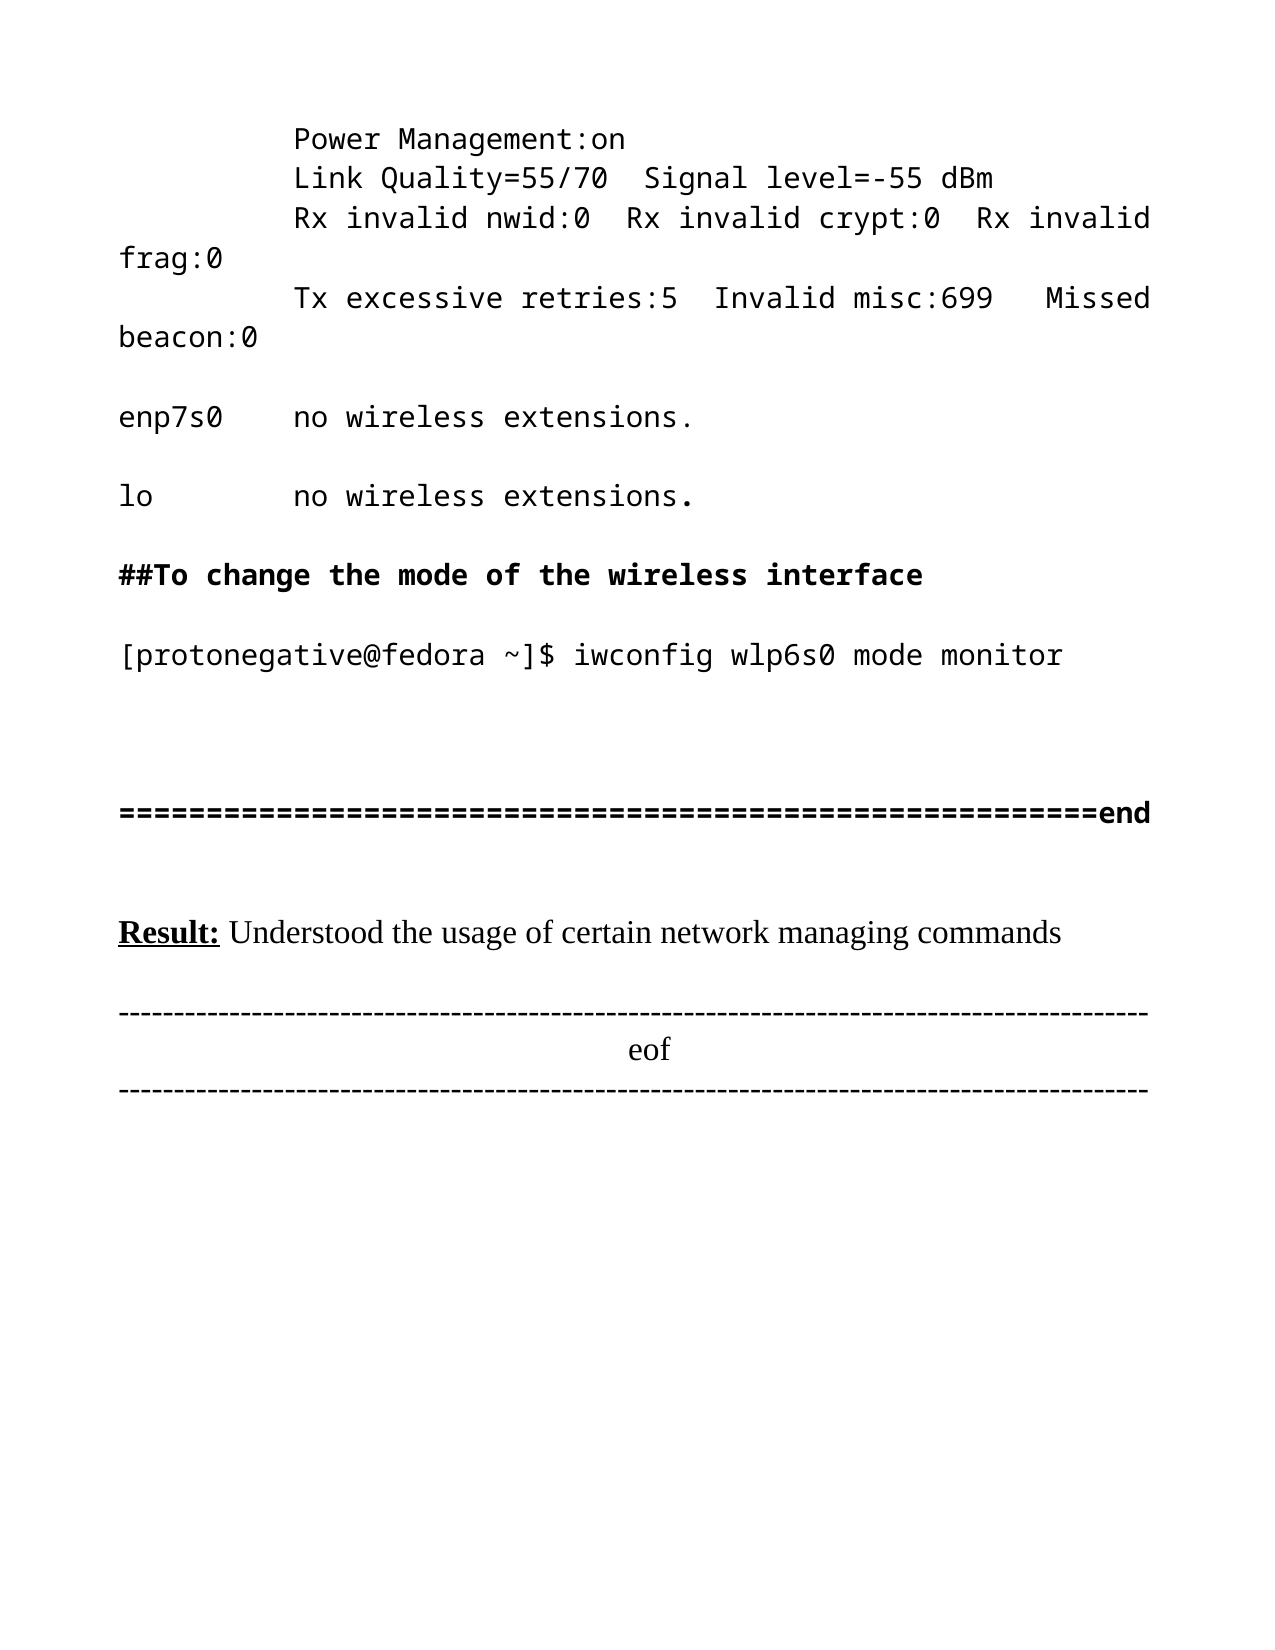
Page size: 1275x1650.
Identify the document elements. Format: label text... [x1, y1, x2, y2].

text enp7s0 no wireless extensions. [118, 396, 1157, 436]
text ##To change the mode of the wireless interface [118, 555, 1157, 594]
text --------------------------------------------------------------------------------------------- [118, 991, 1157, 1029]
text [protonegative@fedora ~]$ iwconfig wlp6s0 mode monitor [118, 634, 1157, 674]
text lo no wireless extensions. [118, 475, 1157, 515]
text Link Quality=55/70 Signal level=-55 dBm [118, 158, 1157, 197]
text Rx invalid nwid:0 Rx invalid crypt:0 Rx invalid frag:0 [118, 197, 1157, 277]
text Tx excessive retries:5 Invalid misc:699 Missed beacon:0 [118, 277, 1157, 356]
text Power Management:on [118, 118, 1157, 158]
text --------------------------------------------------------------------------------------------- [118, 1068, 1157, 1106]
text eof [118, 1029, 1157, 1068]
text Result: Understood the usage of certain network managing commands [118, 912, 1157, 952]
text ========================================================end [118, 793, 1157, 832]
